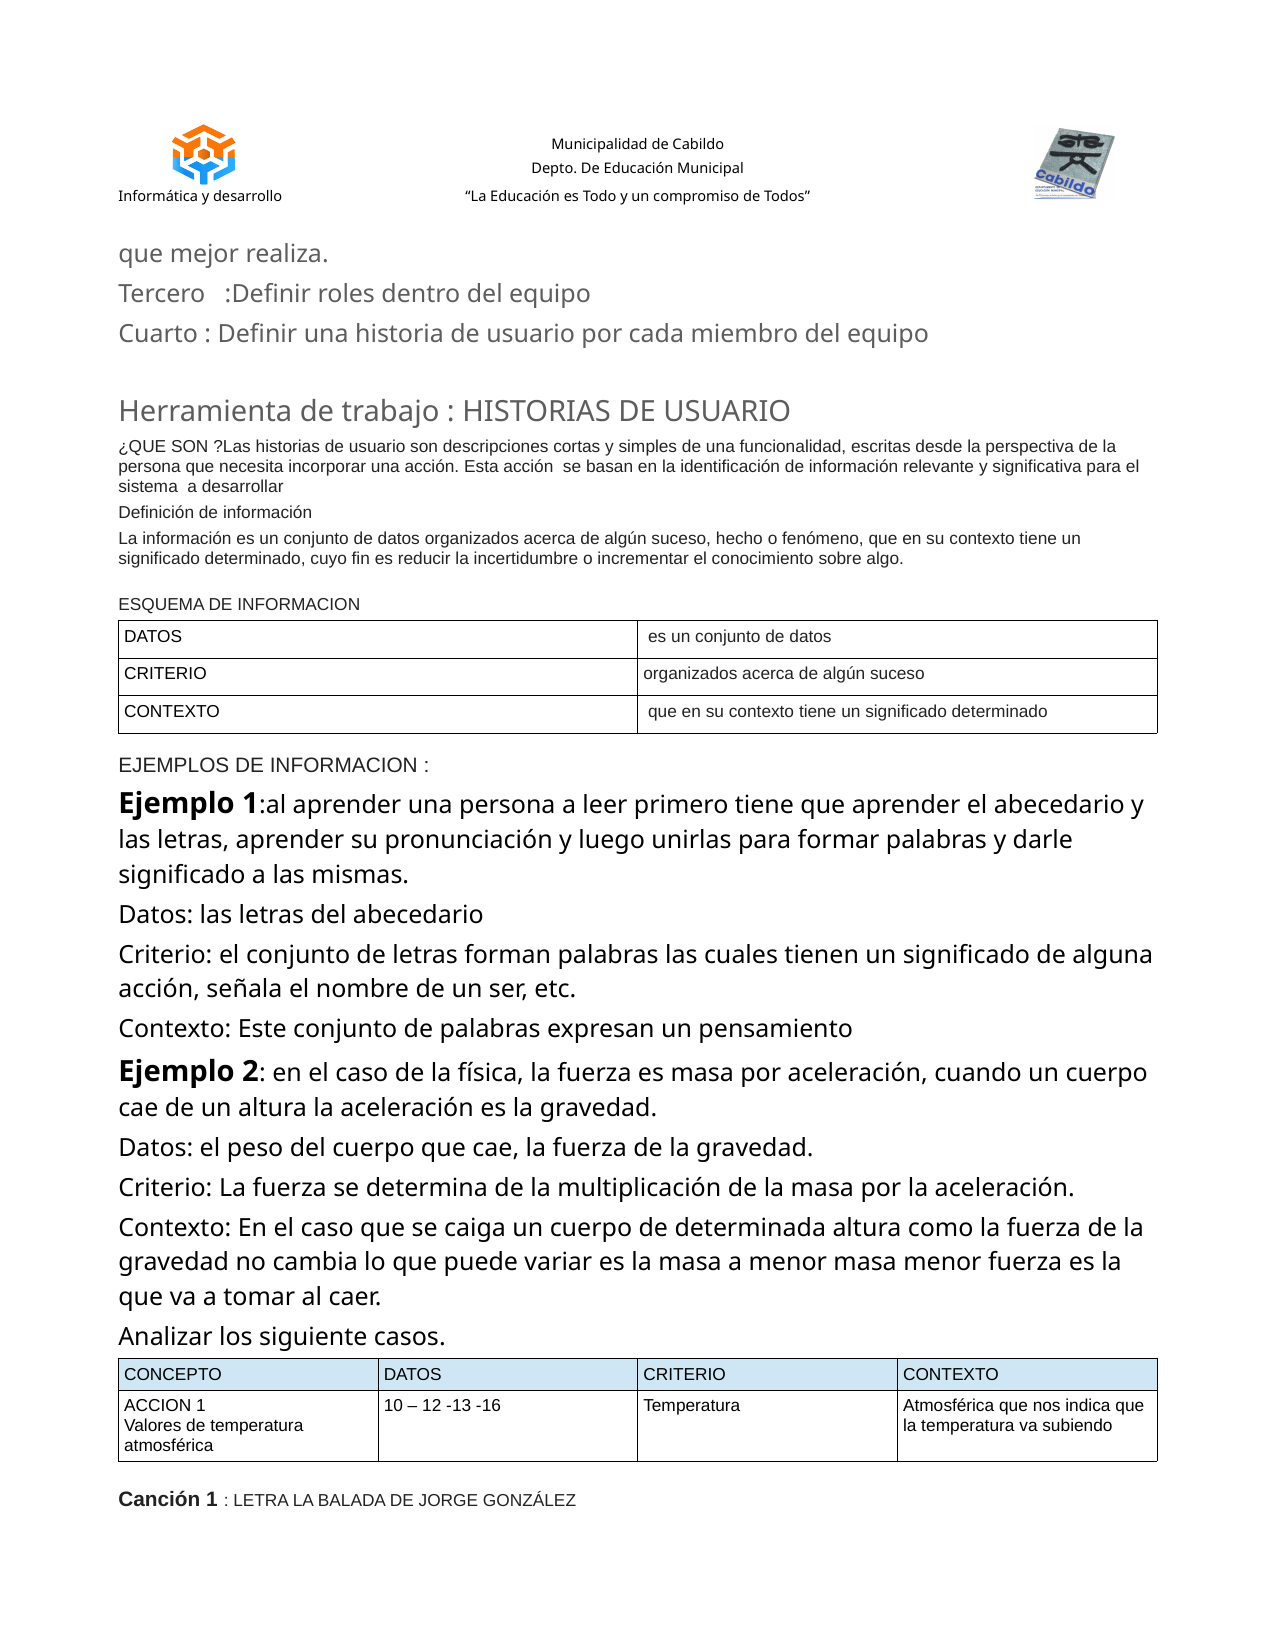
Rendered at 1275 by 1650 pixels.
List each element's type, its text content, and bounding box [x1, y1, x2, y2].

text ¿QUE SON ?Las historias de usuario son descripciones cortas y simples de una funcionalidad, escritas desde la perspectiva de la persona que necesita incorporar una acción. Esta acción se basan en la identificación de información relevante y significativa para el sistema a desarrollar [118, 436, 1157, 496]
picture [1033, 125, 1115, 201]
table_header CONTEXTO [898, 1359, 1157, 1390]
text Contexto: En el caso que se caiga un cuerpo de determinada altura como la fuerza de la gravedad no cambia lo que puede variar es la masa a menor masa menor fuerza es la que va a tomar al caer. [118, 1210, 1157, 1312]
table_cell Atmosférica que nos indica que la temperatura va subiendo [898, 1391, 1157, 1461]
table_cell CONTEXTO [119, 696, 637, 732]
text Contexto: Este conjunto de palabras expresan un pensamiento [118, 1010, 1157, 1044]
table_cell Temperatura [638, 1391, 897, 1461]
text Datos: el peso del cuerpo que cae, la fuerza de la gravedad. [118, 1130, 1157, 1164]
text Definición de información [118, 502, 1157, 522]
table_cell que en su contexto tiene un significado determinado [638, 696, 1157, 732]
text Criterio: La fuerza se determina de la multiplicación de la masa por la aceleración. [118, 1170, 1157, 1204]
table_cell organizados acerca de algún suceso [638, 659, 1157, 695]
text Ejemplo 2: en el caso de la física, la fuerza es masa por aceleración, cuando un cuerpo cae de un altura la aceleración es la gravedad. [118, 1050, 1157, 1124]
text Herramienta de trabajo : HISTORIAS DE USUARIO [118, 391, 1157, 430]
table_header es un conjunto de datos [638, 621, 1157, 657]
table_header DATOS [119, 621, 637, 657]
text Datos: las letras del abecedario [118, 896, 1157, 930]
table_header CRITERIO [638, 1359, 897, 1390]
table_cell CRITERIO [119, 659, 637, 695]
text Ejemplo 1:al aprender una persona a leer primero tiene que aprender el abecedario y las letras, aprender su pronunciación y luego unirlas para formar palabras y darle significado a las mismas. [118, 782, 1157, 890]
text EJEMPLOS DE INFORMACION : [118, 734, 1157, 777]
table_cell ACCION 1 Valores de temperatura atmosférica [119, 1391, 378, 1461]
text Analizar los siguiente casos. [118, 1318, 1157, 1352]
picture [168, 123, 238, 186]
table_header CONCEPTO [119, 1359, 378, 1390]
table_header DATOS [379, 1359, 637, 1390]
text Tercero :Definir roles dentro del equipo [118, 276, 1157, 310]
text Cuarto : Definir una historia de usuario por cada miembro del equipo [118, 316, 1157, 350]
text que mejor realiza. [118, 236, 1157, 270]
text Canción 1 : LETRA LA BALADA DE JORGE GONZÁLEZ [118, 1487, 1157, 1511]
text La información es un conjunto de datos organizados acerca de algún suceso, hecho o fenómeno, que en su contexto tiene un significado determinado, cuyo fin es reducir la incertidumbre o incrementar el conocimiento sobre algo. [118, 528, 1157, 588]
text ESQUEMA DE INFORMACION [118, 594, 1157, 614]
text Criterio: el conjunto de letras forman palabras las cuales tienen un significado de alguna acción, señala el nombre de un ser, etc. [118, 936, 1157, 1004]
table_cell 10 – 12 -13 -16 [379, 1391, 637, 1461]
